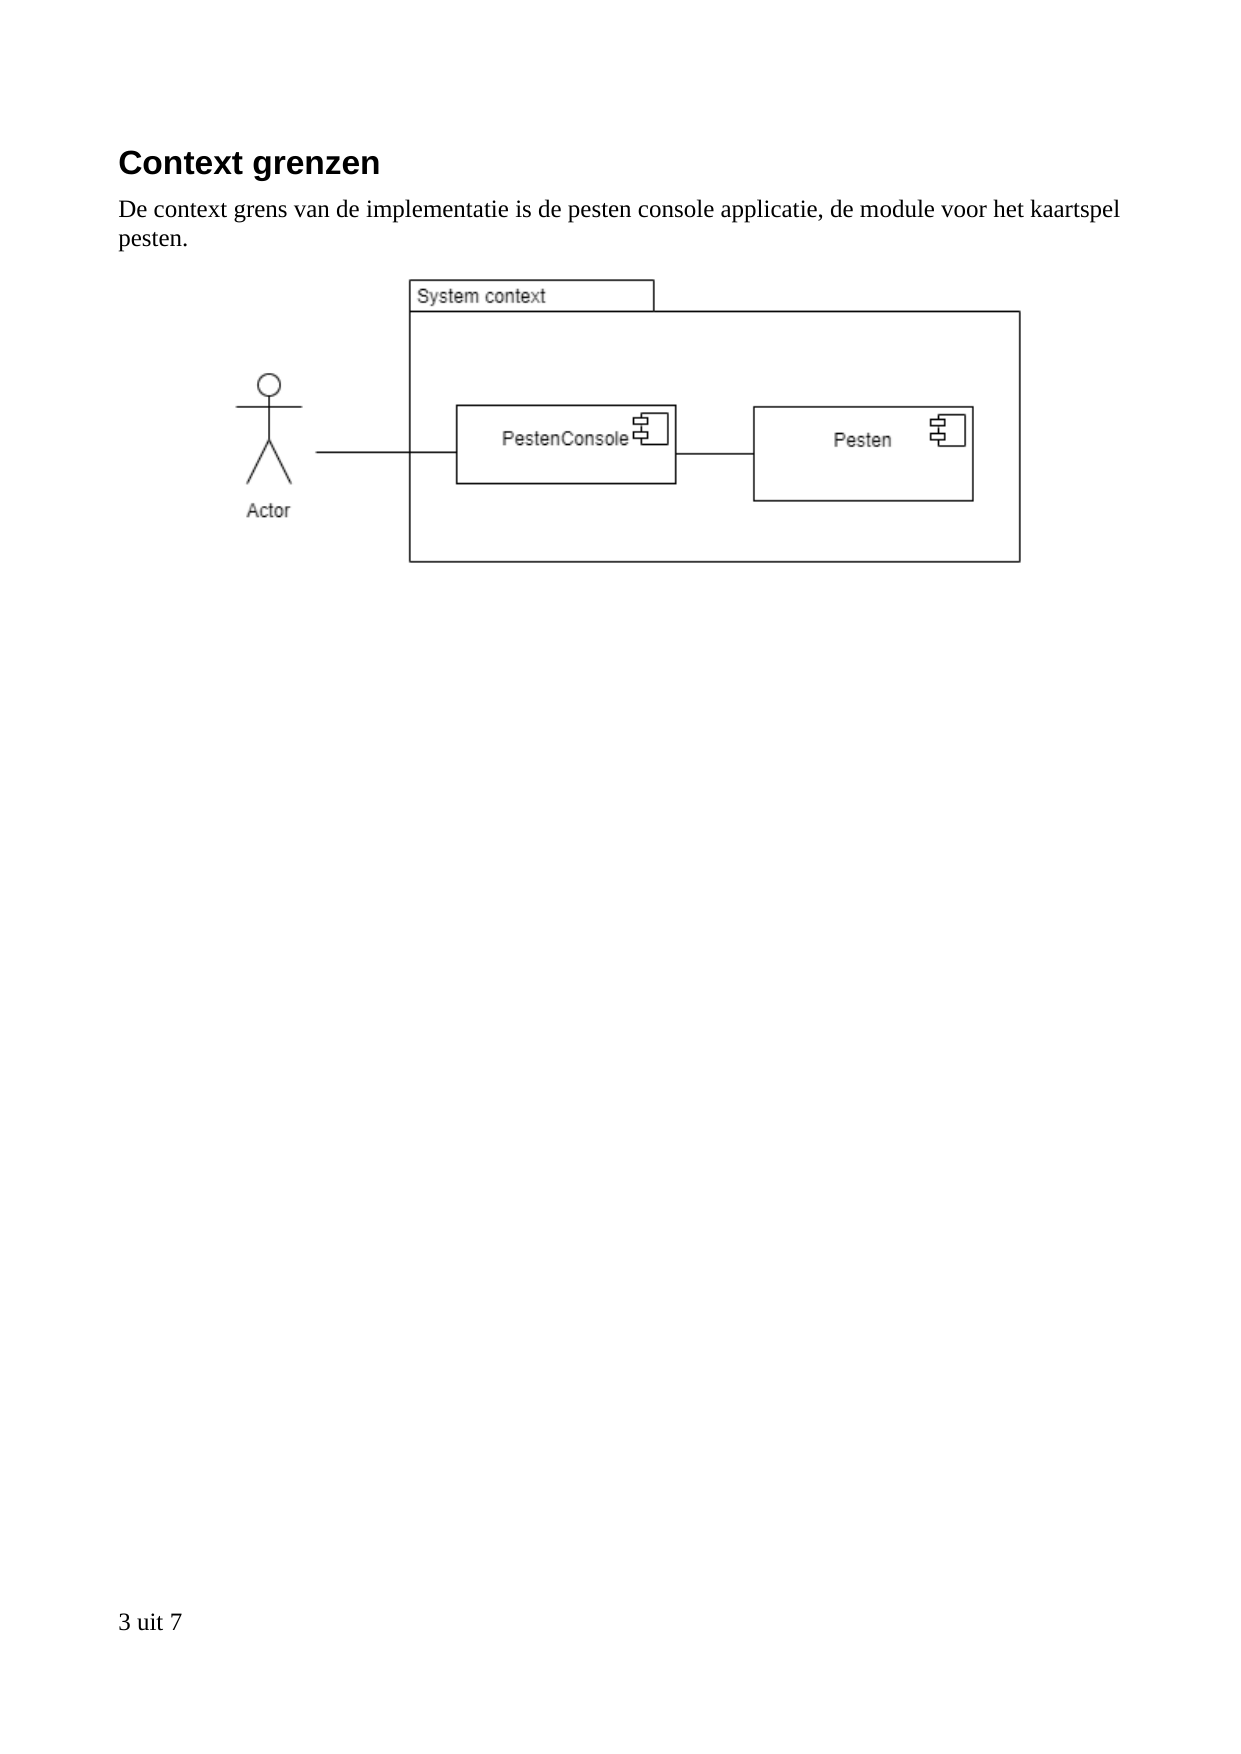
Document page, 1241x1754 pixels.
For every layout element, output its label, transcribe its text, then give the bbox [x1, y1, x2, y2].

picture [206, 264, 1035, 577]
subtitle Context grenzen [118, 143, 1122, 182]
text De context grens van de implementatie is de pesten console applicatie, de module voor het kaartspel pesten. [118, 194, 1122, 252]
